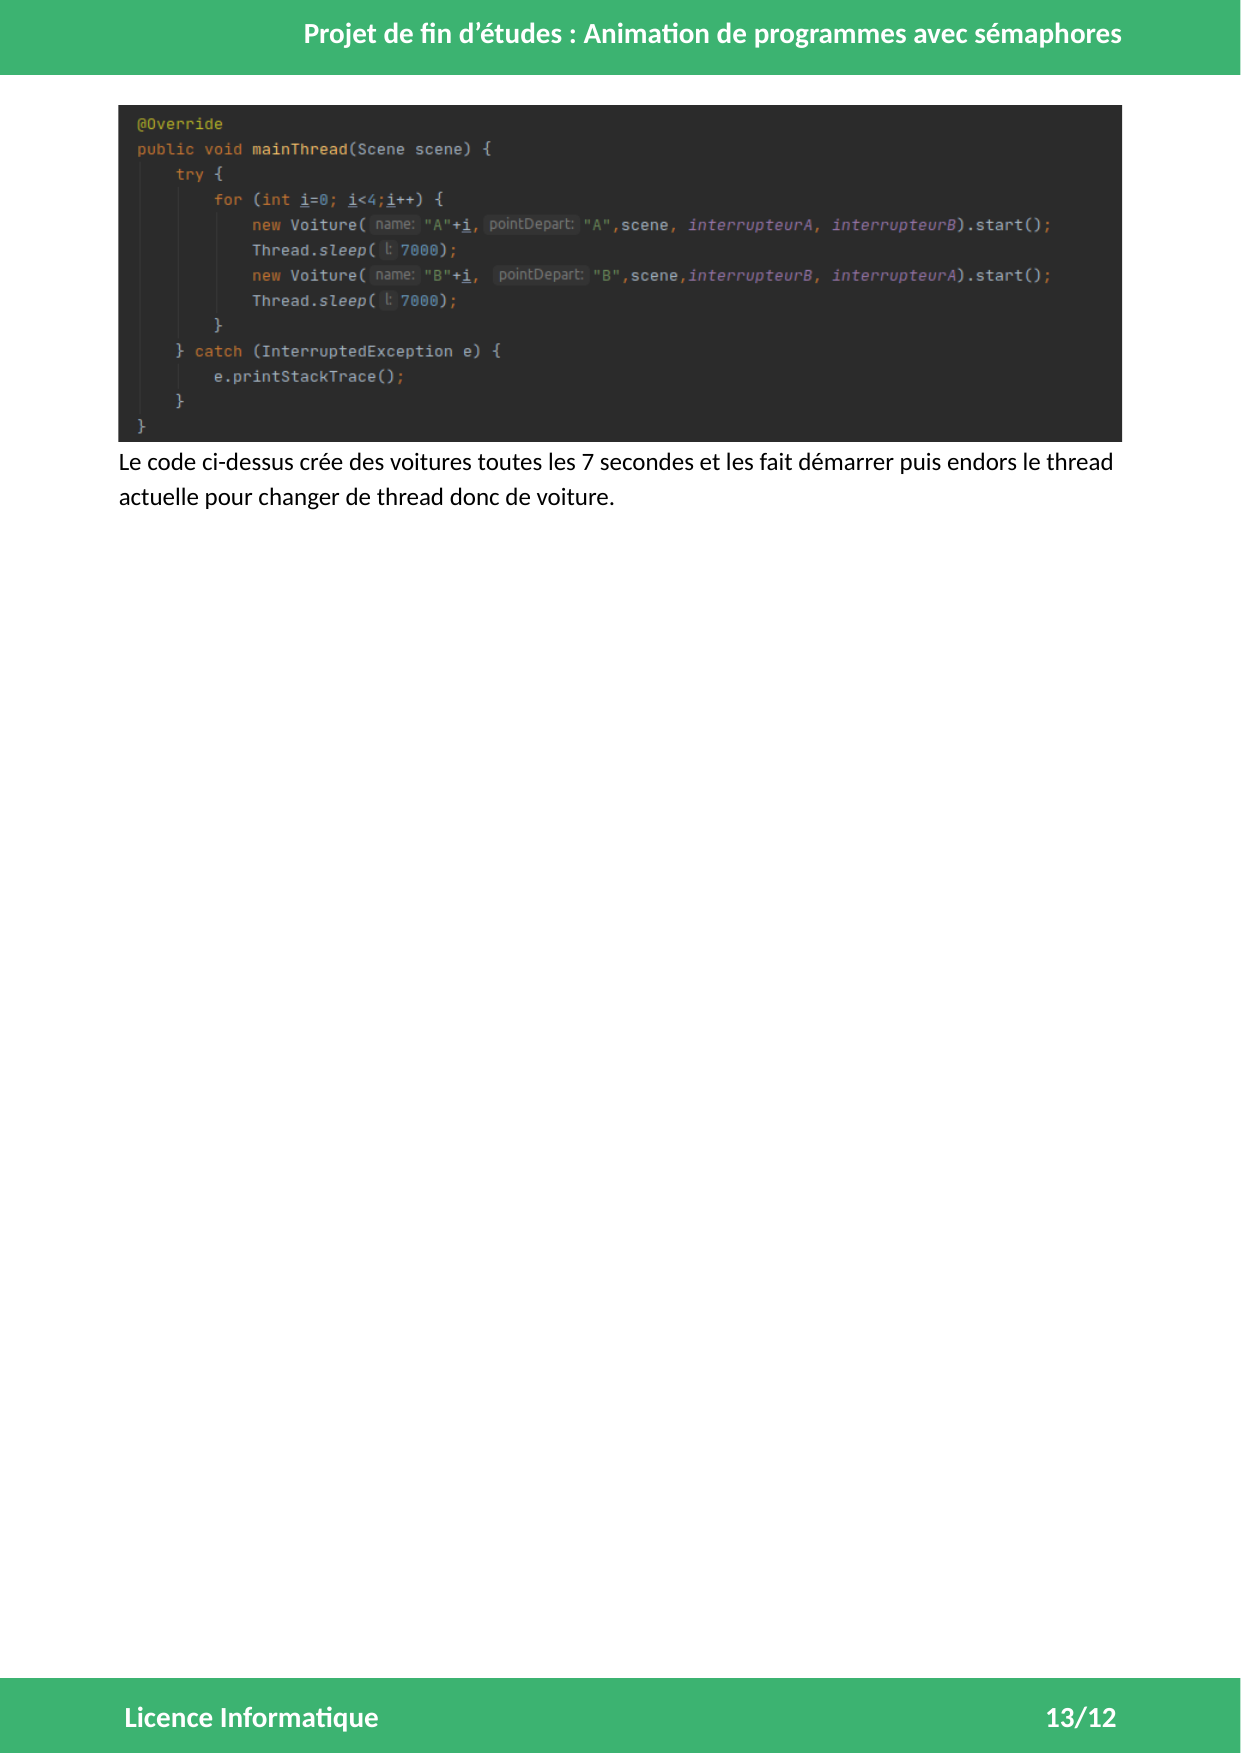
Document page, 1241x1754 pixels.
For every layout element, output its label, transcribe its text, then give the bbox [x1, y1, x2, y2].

text Le code ci-dessus crée des voitures toutes les 7 secondes et les fait démarrer puis endors le thread actuelle pour changer de thread donc de voiture. [0, 105, 1241, 511]
picture [118, 105, 1123, 442]
